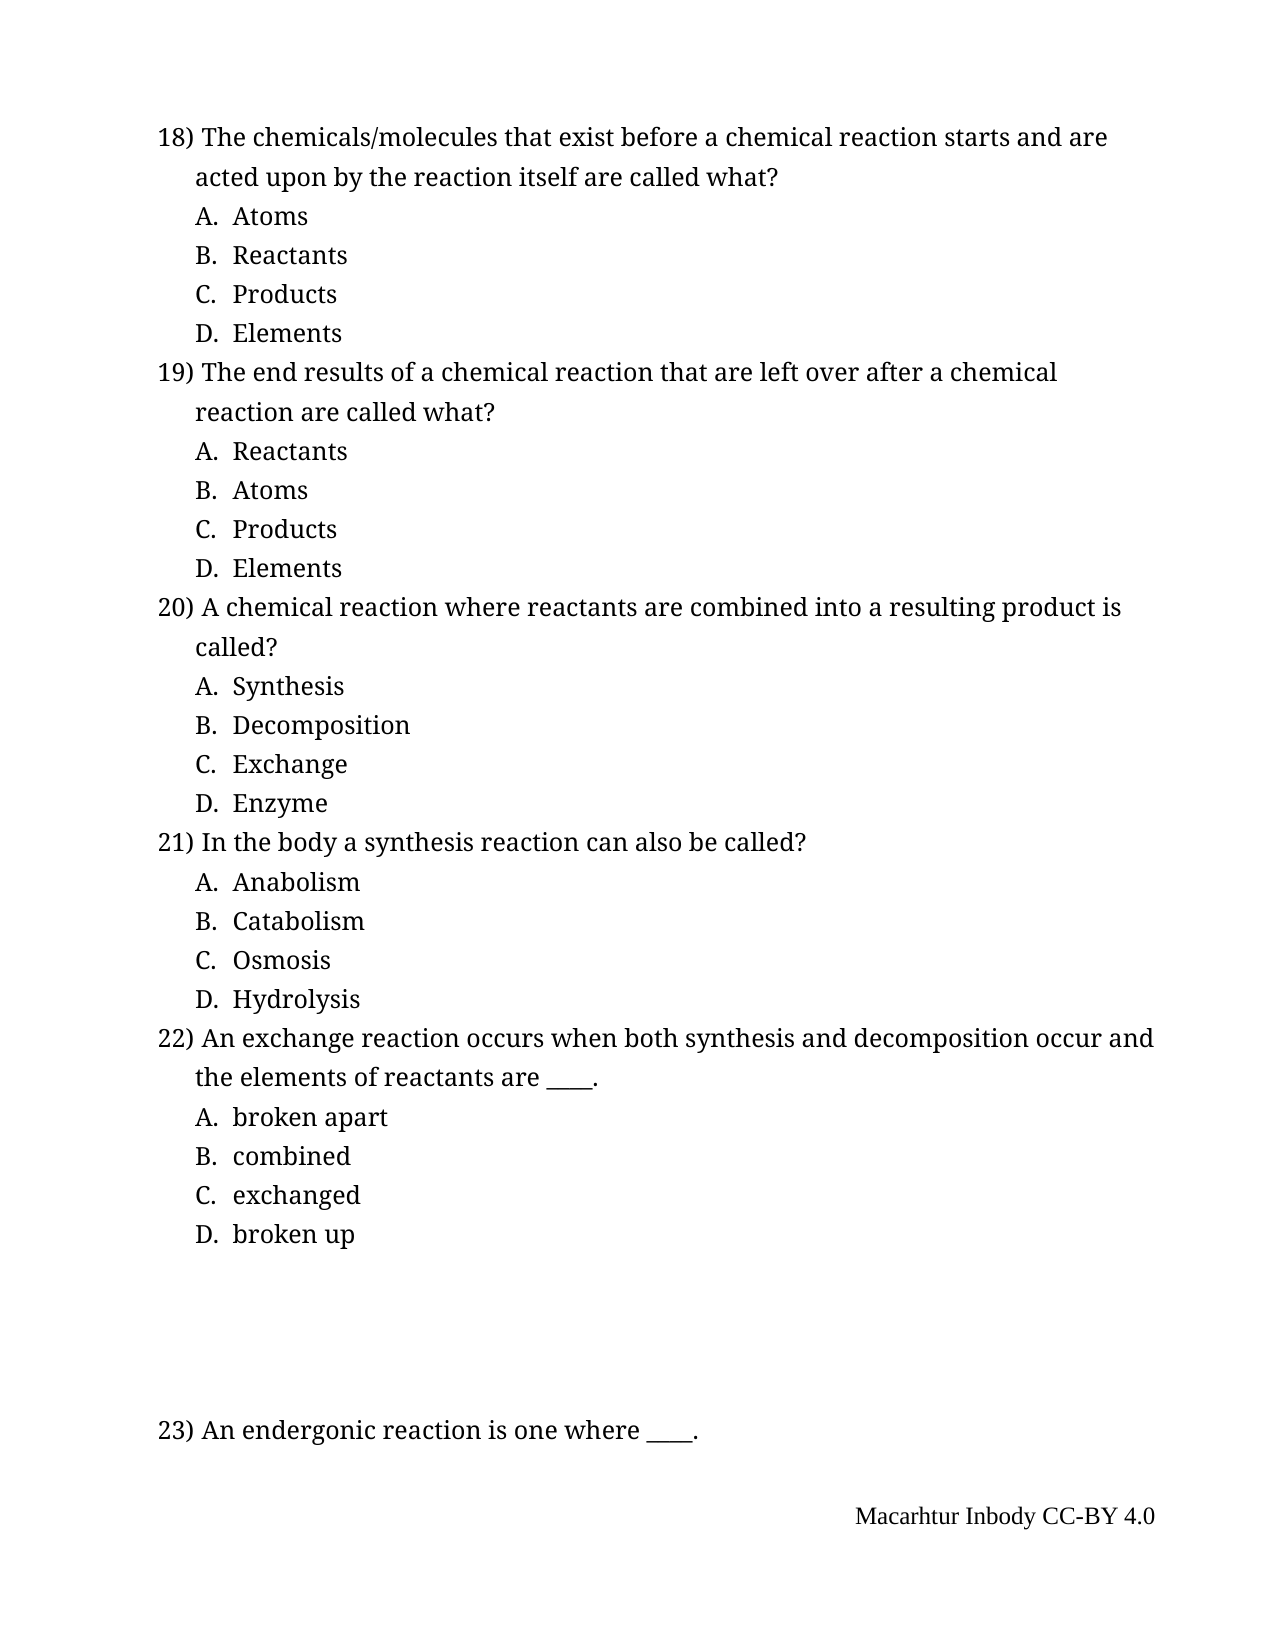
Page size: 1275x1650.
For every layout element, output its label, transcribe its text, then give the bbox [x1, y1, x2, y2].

list Reactants [195, 237, 1155, 272]
list Atoms [195, 198, 1155, 232]
list Hydrolysis [195, 982, 1155, 1016]
list The chemicals/molecules that exist before a chemical reaction starts and are acted upon by the reaction itself are called what? [157, 120, 1155, 193]
list A chemical reaction where reactants are combined into a resulting product is called? [157, 590, 1155, 663]
list Osmosis [195, 942, 1155, 977]
list Catabolism [195, 903, 1155, 937]
list Synthesis [195, 668, 1155, 702]
list Atoms [195, 472, 1155, 507]
list Enzyme [195, 786, 1155, 820]
list Exchange [195, 747, 1155, 781]
list Elements [195, 551, 1155, 585]
list Products [195, 277, 1155, 311]
list In the body a synthesis reaction can also be called? [157, 825, 1155, 859]
list broken apart [195, 1099, 1155, 1133]
list The end results of a chemical reaction that are left over after a chemical reaction are called what? [157, 355, 1155, 428]
list exchanged [195, 1177, 1155, 1212]
list An exchange reaction occurs when both synthesis and decomposition occur and the elements of reactants are ____. [157, 1021, 1155, 1094]
list An endergonic reaction is one where ____. [157, 1412, 1155, 1447]
list Anabolism [195, 864, 1155, 898]
list Products [195, 512, 1155, 546]
list Reactants [195, 433, 1155, 467]
list Decomposition [195, 707, 1155, 742]
list broken up [195, 1217, 1155, 1251]
list Elements [195, 316, 1155, 350]
list combined [195, 1138, 1155, 1172]
